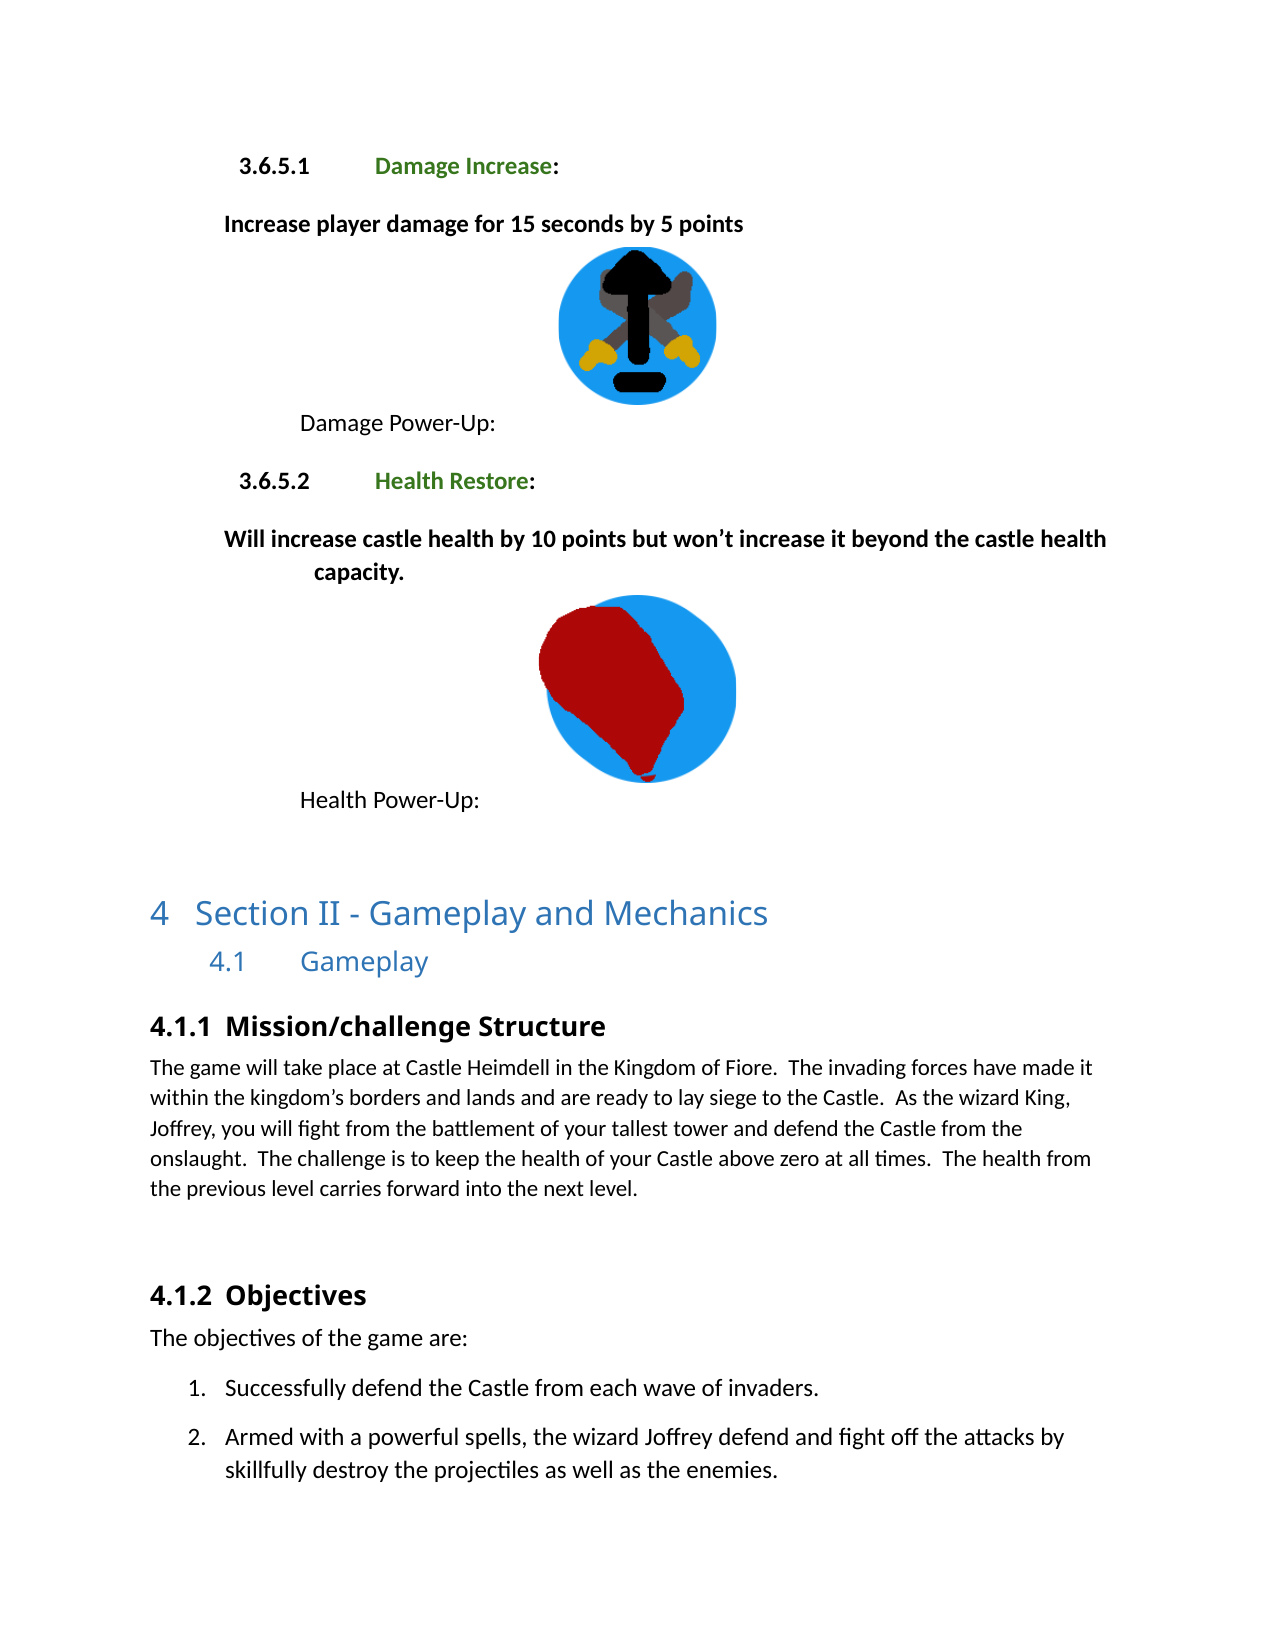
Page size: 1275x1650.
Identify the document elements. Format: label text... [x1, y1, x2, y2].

text The game will take place at Castle Heimdell in the Kingdom of Fiore. The invading forces have made it within the kingdom’s borders and lands and are ready to lay siege to the Castle. As the wizard King, Joffrey, you will fight from the battlement of your tallest tower and defend the Castle from the onslaught. The challenge is to keep the health of your Castle above zero at all times. The health from the previous level carries forward into the next level. [150, 1053, 1125, 1202]
subtitle Mission/challenge Structure [150, 1007, 1125, 1044]
subtitle Gameplay [209, 942, 1125, 979]
subtitle Section II - Gameplay and Mechanics [150, 889, 1125, 935]
subtitle Objectives [150, 1276, 1125, 1313]
subtitle Damage Increase: [239, 150, 1125, 181]
subtitle Health Restore: [239, 465, 1125, 496]
text Health Power-Up: [150, 595, 1125, 815]
text Damage Power-Up: [150, 247, 1125, 438]
subtitle Increase player damage for 15 seconds by 5 points [224, 208, 1125, 238]
text The objectives of the game are: [150, 1322, 1125, 1353]
list Armed with a powerful spells, the wizard Joffrey defend and fight off the attacks by skillfully destroy the projectiles as well as the enemies. [187, 1421, 1125, 1485]
list Successfully defend the Castle from each wave of invaders. [187, 1372, 1125, 1402]
subtitle Will increase castle health by 10 points but won’t increase it beyond the castle health capacity. [224, 523, 1125, 587]
